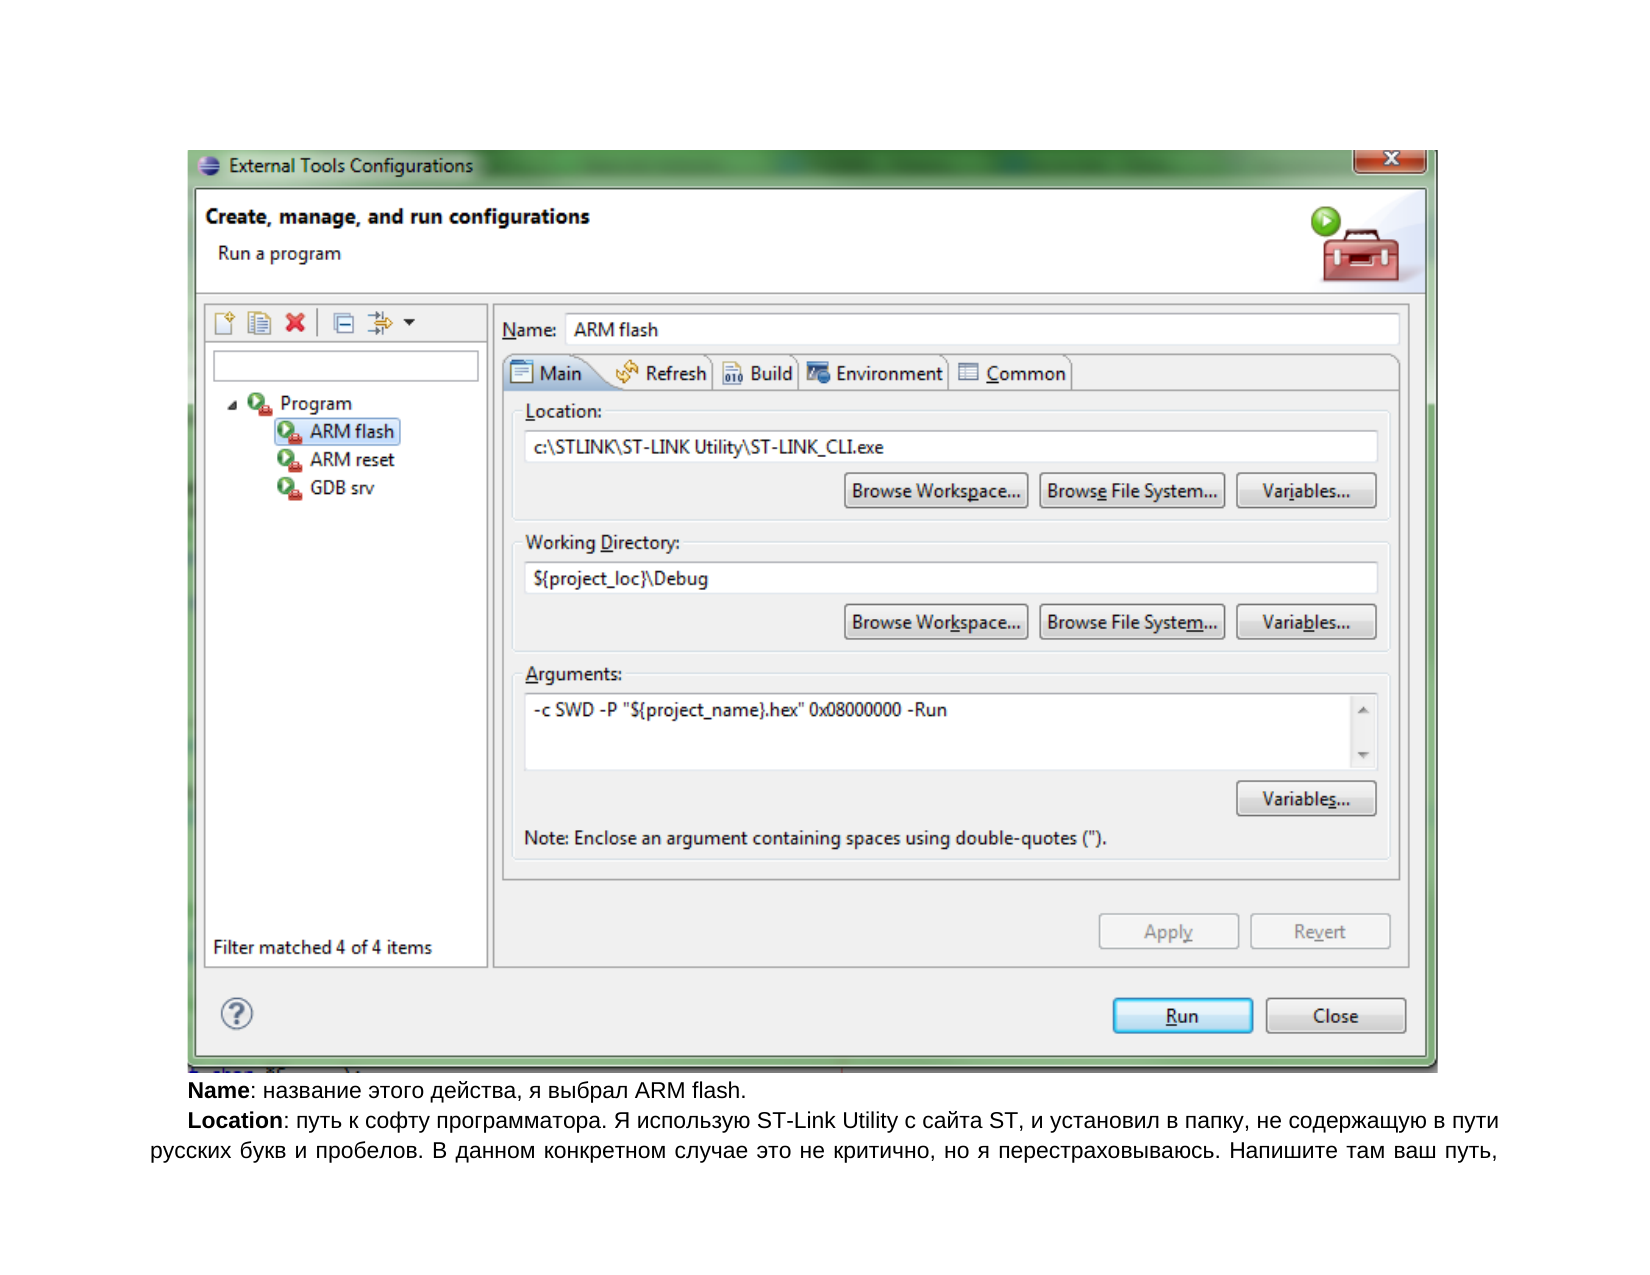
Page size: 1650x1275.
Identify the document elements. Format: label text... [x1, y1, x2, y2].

text Name: название этого действа, я выбрал ARM flash. [150, 1077, 1500, 1103]
picture [187, 150, 1438, 1073]
text Location: путь к софту программатора. Я использую ST-Link Utility с сайта ST, и установил в папку, не содержащую в пути русских букв и пробелов. В данном конкретном случае это не критично, но я перестраховываюсь. Напишите там ваш путь, [150, 1107, 1500, 1163]
